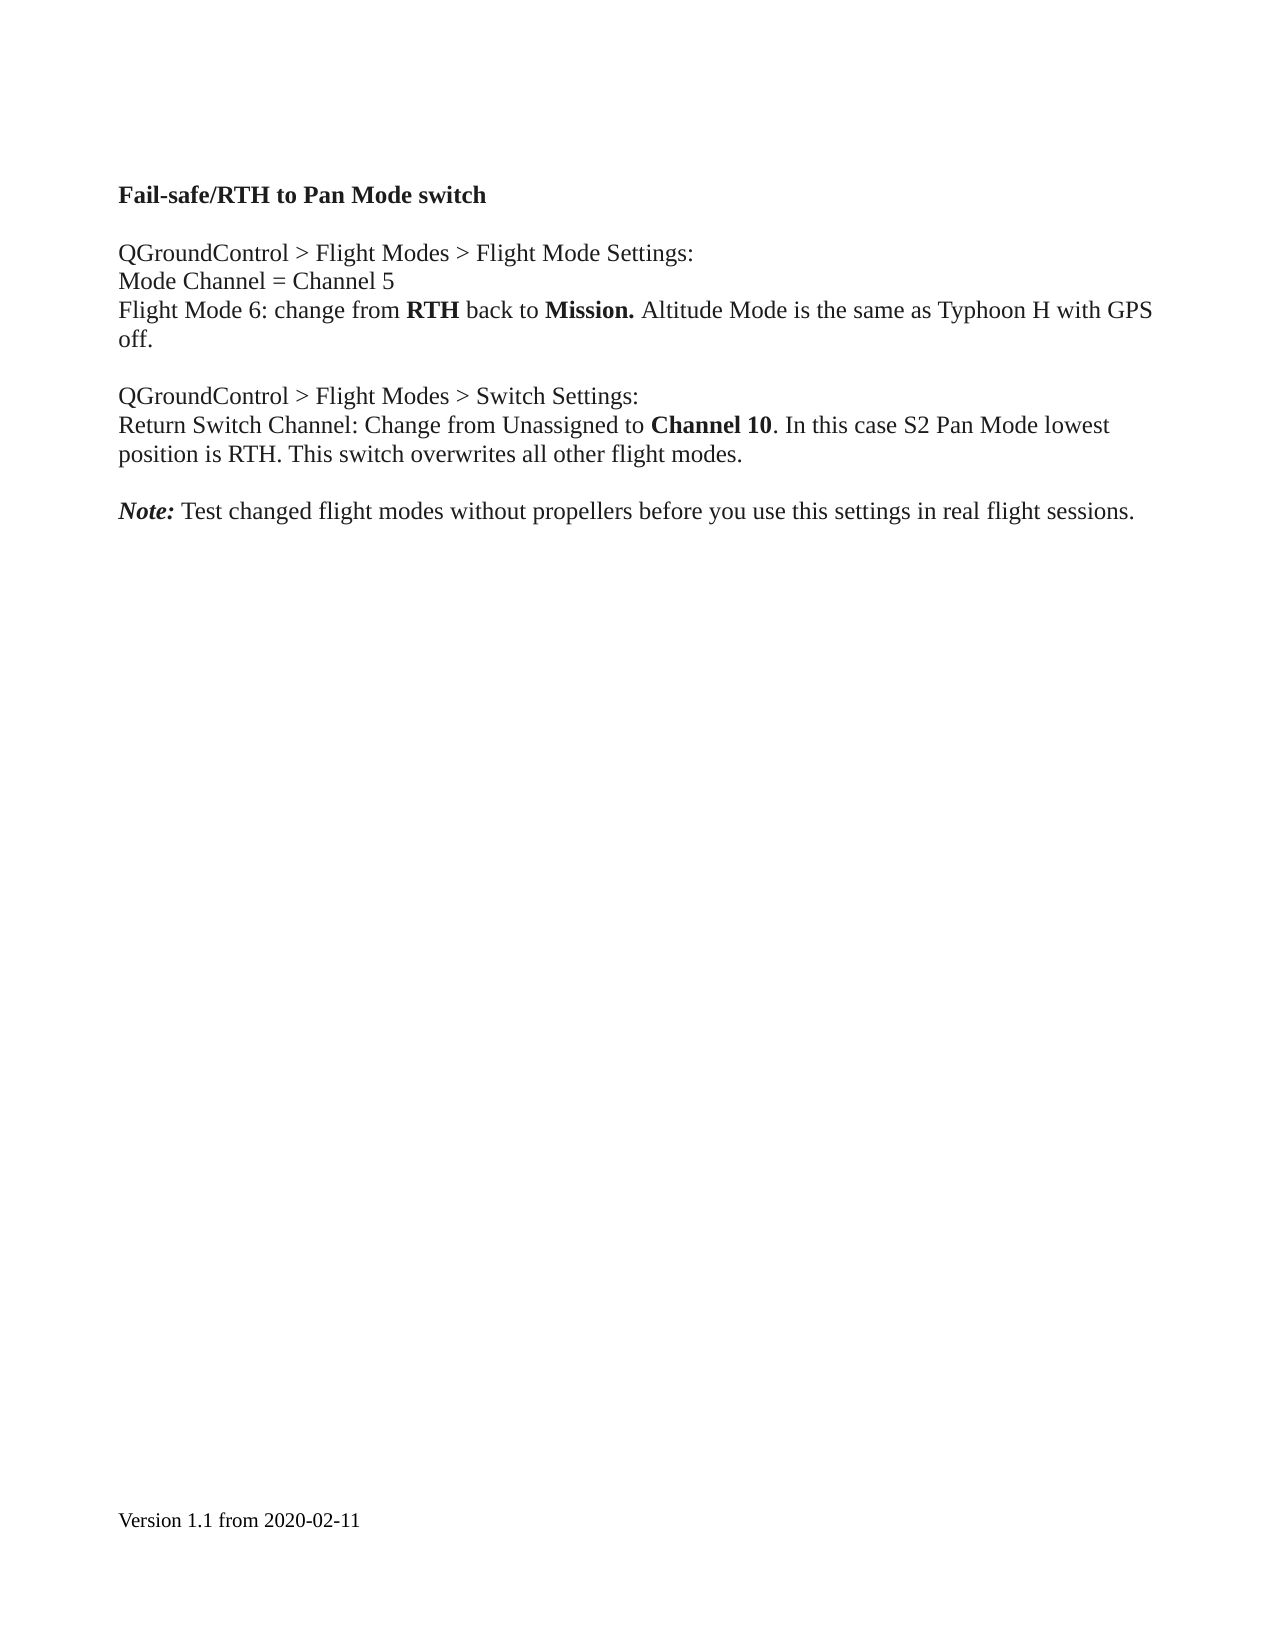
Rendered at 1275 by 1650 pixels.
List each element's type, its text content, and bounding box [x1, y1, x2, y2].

text Mode Channel = Channel 5 [118, 266, 1157, 295]
text QGroundControl > Flight Modes > Switch Settings: [118, 381, 1157, 410]
text Return Switch Channel: Change from Unassigned to Channel 10. In this case S2 Pan Mode lowest position is RTH. This switch overwrites all other flight modes. [118, 410, 1157, 468]
text Flight Mode 6: change from RTH back to Mission. Altitude Mode is the same as Typhoon H with GPS off. [118, 295, 1157, 353]
text Note: Test changed flight modes without propellers before you use this settings in real flight sessions. [118, 496, 1157, 525]
text QGroundControl > Flight Modes > Flight Mode Settings: [118, 238, 1157, 266]
text Fail-safe/RTH to Pan Mode switch [118, 180, 1157, 209]
